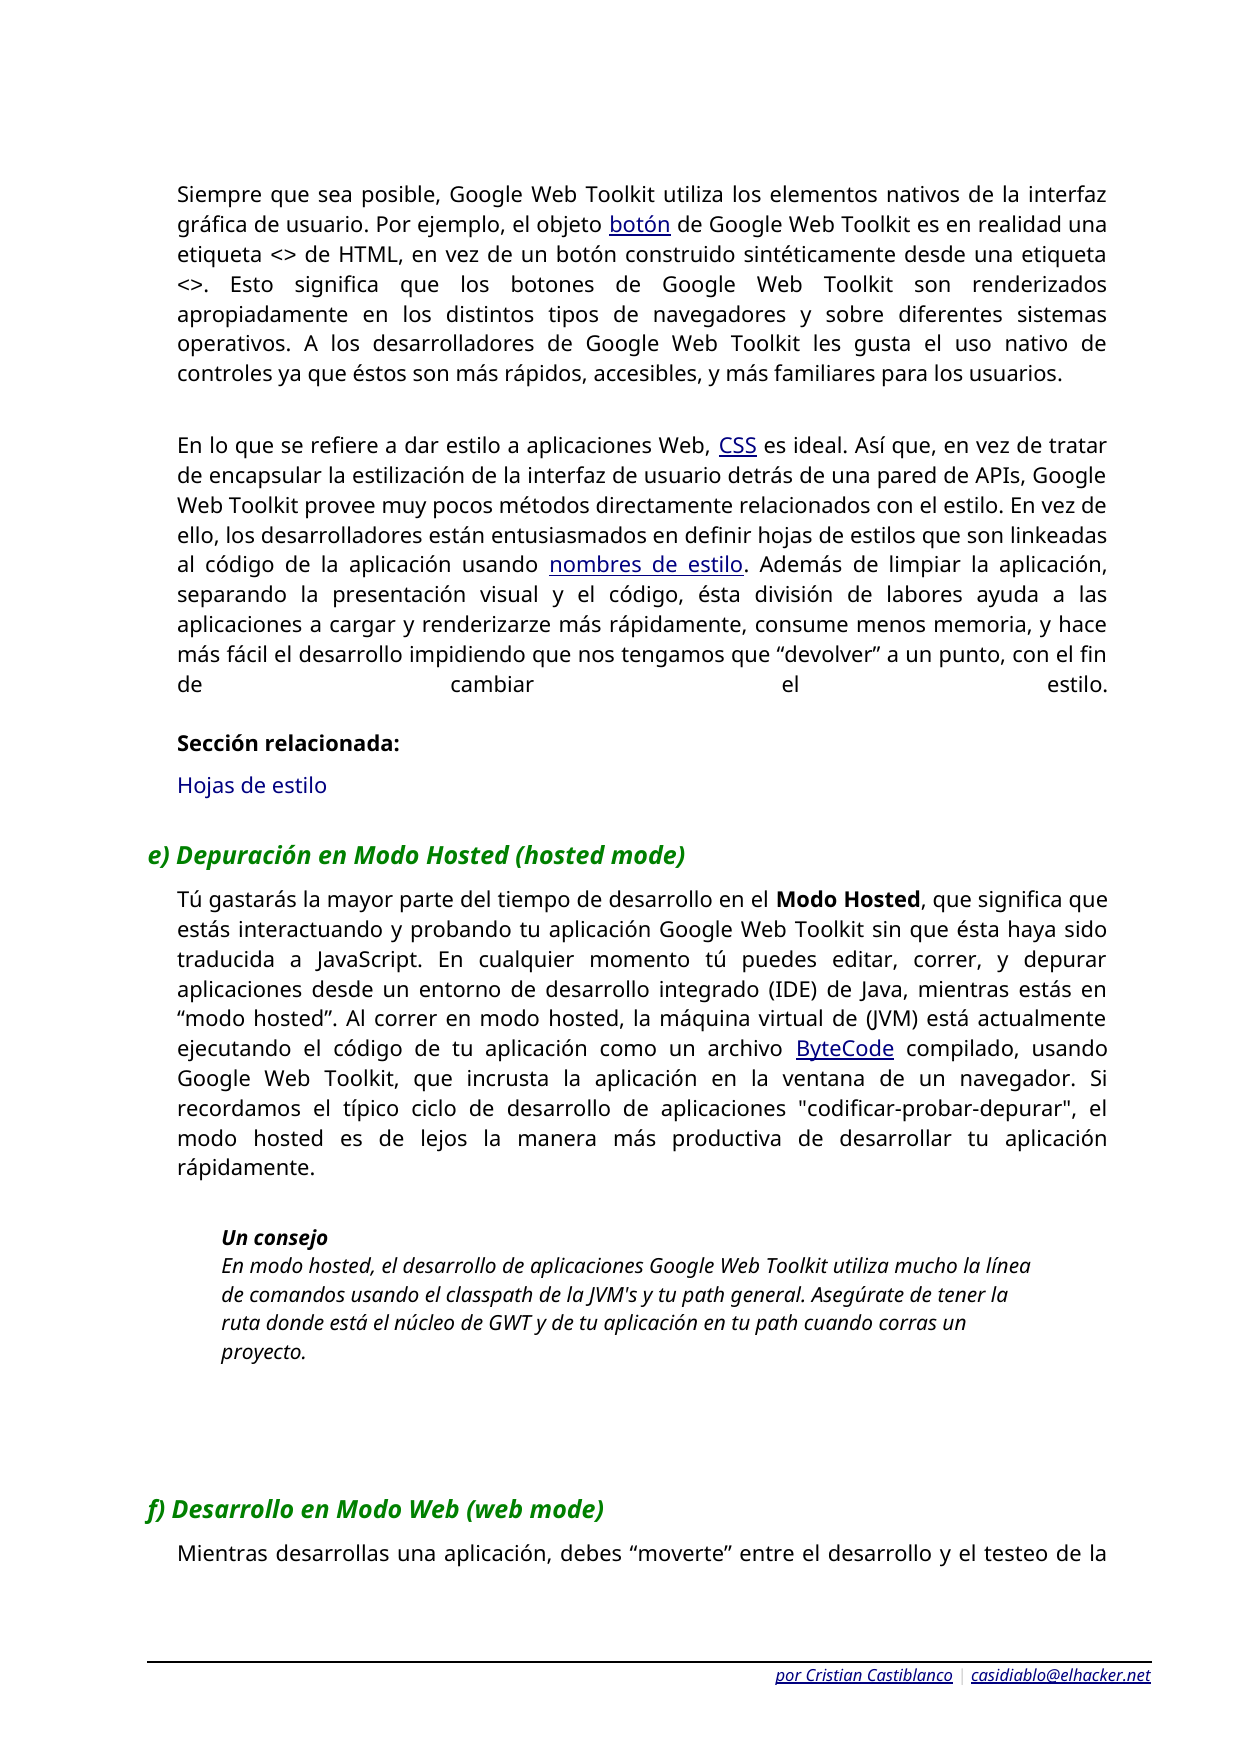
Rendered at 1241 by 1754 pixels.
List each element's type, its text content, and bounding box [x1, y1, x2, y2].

subtitle f) Desarrollo en Modo Web (web mode) [147, 1491, 1108, 1525]
text Siempre que sea posible, Google Web Toolkit utiliza los elementos nativos de la interfaz gráfica de usuario. Por ejemplo, el objeto botón de Google Web Toolkit es en realidad una etiqueta <> de HTML, en vez de un botón construido sintéticamente desde una etiqueta <>. Esto significa que los botones de Google Web Toolkit son renderizados apropiadamente en los distintos tipos de navegadores y sobre diferentes sistemas operativos. A los desarrolladores de Google Web Toolkit les gusta el uso nativo de controles ya que éstos son más rápidos, accesibles, y más familiares para los usuarios. [177, 179, 1108, 388]
subtitle e) Depuración en Modo Hosted (hosted mode) [147, 838, 1108, 872]
text Tú gastarás la mayor parte del tiempo de desarrollo en el Modo Hosted, que significa que estás interactuando y probando tu aplicación Google Web Toolkit sin que ésta haya sido traducida a JavaScript. En cualquier momento tú puedes editar, correr, y depurar aplicaciones desde un entorno de desarrollo integrado (IDE) de Java, mientras estás en “modo hosted”. Al correr en modo hosted, la máquina virtual de (JVM) está actualmente ejecutando el código de tu aplicación como un archivo ByteCode compilado, usando Google Web Toolkit, que incrusta la aplicación en la ventana de un navegador. Si recordamos el típico ciclo de desarrollo de aplicaciones "codificar-probar-depurar", el modo hosted es de lejos la manera más productiva de desarrollar tu aplicación rápidamente. [177, 884, 1108, 1182]
text Hojas de estilo [177, 770, 1108, 800]
text Mientras desarrollas una aplicación, debes “moverte” entre el desarrollo y el testeo de la [177, 1538, 1108, 1568]
text En lo que se refiere a dar estilo a aplicaciones Web, CSS es ideal. Así que, en vez de tratar de encapsular la estilización de la interfaz de usuario detrás de una pared de APIs, Google Web Toolkit provee muy pocos métodos directamente relacionados con el estilo. En vez de ello, los desarrolladores están entusiasmados en definir hojas de estilos que son linkeadas al código de la aplicación usando nombres de estilo. Además de limpiar la aplicación, separando la presentación visual y el código, ésta división de labores ayuda a las aplicaciones a cargar y renderizarze más rápidamente, consume menos memoria, y hace más fácil el desarrollo impidiendo que nos tengamos que “devolver” a un punto, con el fin de cambiar el estilo. Sección relacionada: [177, 400, 1108, 758]
text Un consejo En modo hosted, el desarrollo de aplicaciones Google Web Toolkit utiliza mucho la línea de comandos usando el classpath de la JVM's y tu path general. Asegúrate de tener la ruta donde está el núcleo de GWT y de tu aplicación en tu path cuando corras un proyecto. [221, 1195, 1049, 1365]
